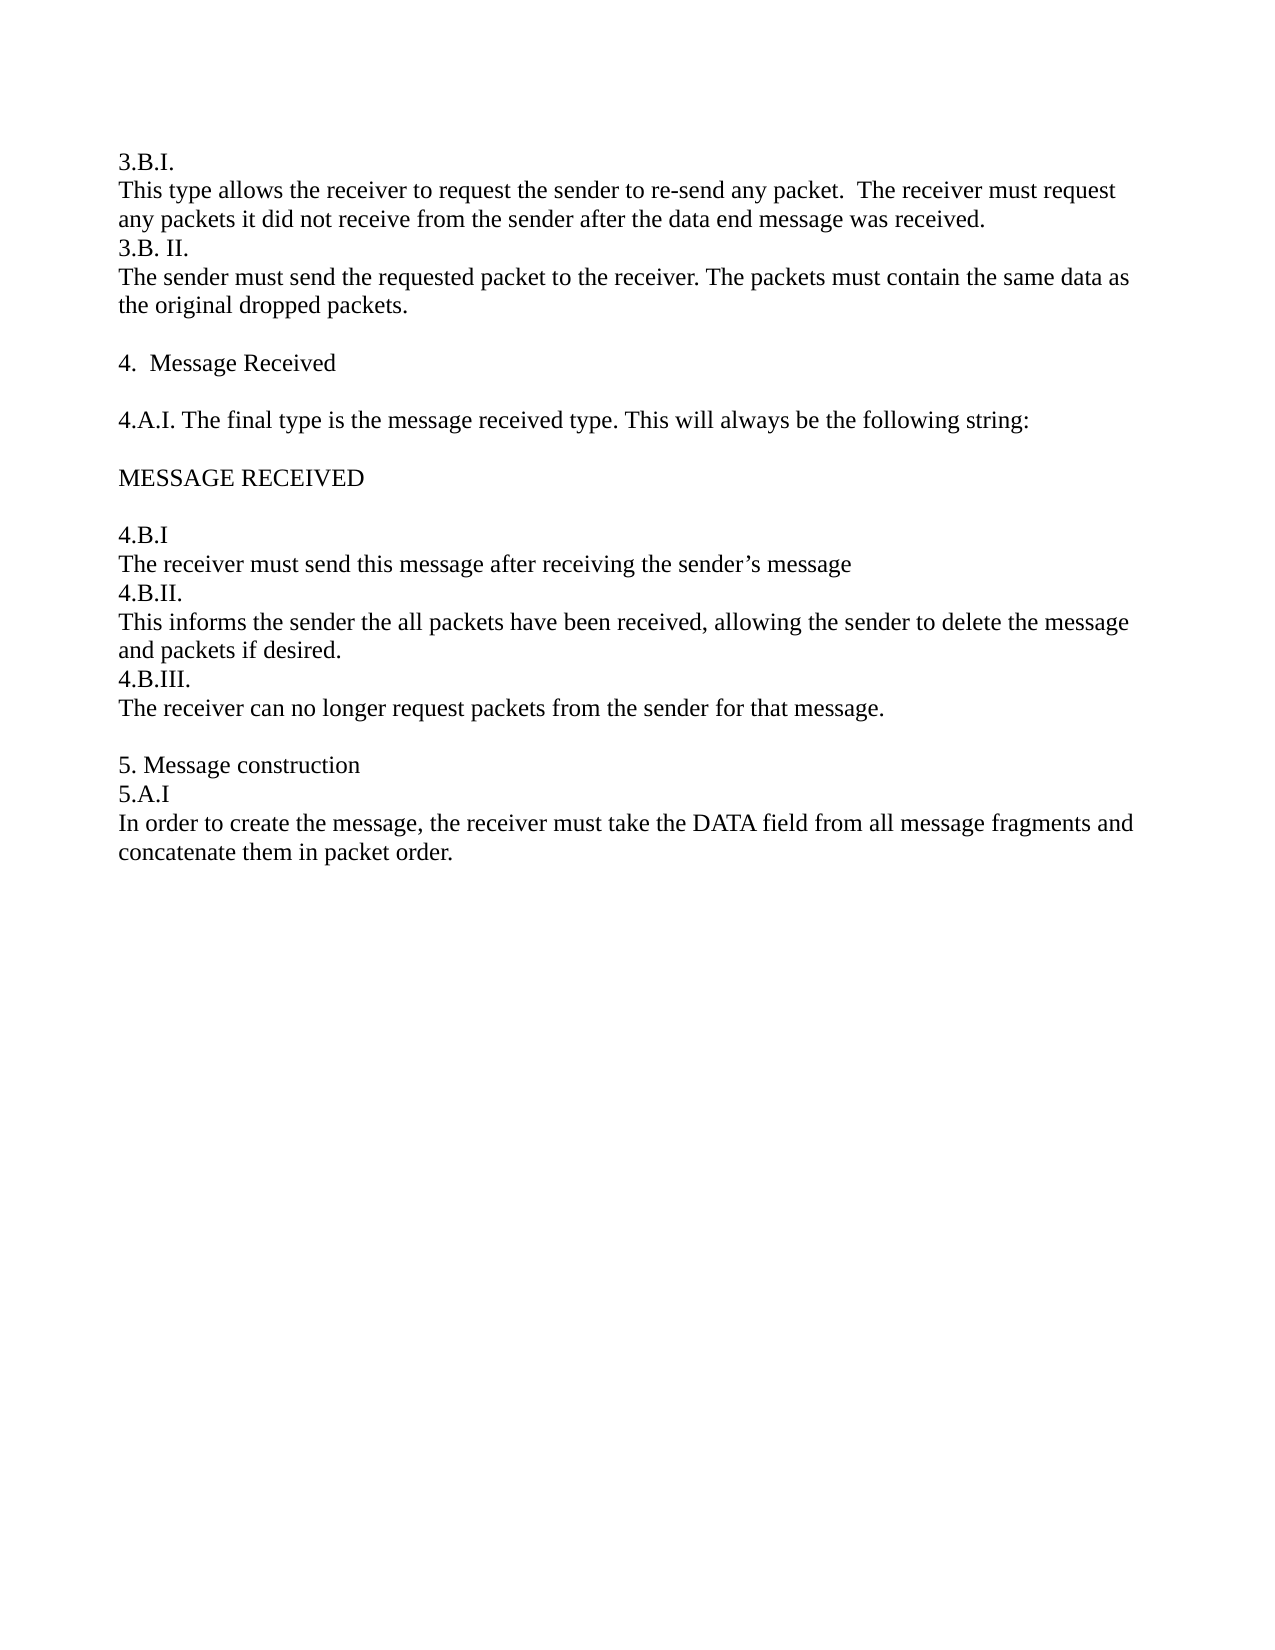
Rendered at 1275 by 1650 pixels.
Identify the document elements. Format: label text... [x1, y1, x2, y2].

text The receiver must send this message after receiving the sender’s message [118, 549, 1157, 578]
text 4. Message Received [118, 348, 1157, 377]
text 4.B.III. [118, 664, 1157, 693]
text 3.B. II. [118, 233, 1157, 262]
text This type allows the receiver to request the sender to re-send any packet. The receiver must request any packets it did not receive from the sender after the data end message was received. [118, 176, 1157, 233]
text The receiver can no longer request packets from the sender for that message. [118, 693, 1157, 722]
text 4.B.II. [118, 578, 1157, 607]
text 3.B.I. [118, 147, 1157, 176]
text 5. Message construction [118, 751, 1157, 779]
text This informs the sender the all packets have been received, allowing the sender to delete the message and packets if desired. [118, 607, 1157, 664]
text MESSAGE RECEIVED [118, 463, 1157, 492]
text 5.A.I [118, 779, 1157, 808]
text 4.B.I [118, 521, 1157, 549]
text 4.A.I. The final type is the message received type. This will always be the following string: [118, 406, 1157, 434]
text In order to create the message, the receiver must take the DATA field from all message fragments and concatenate them in packet order. [118, 808, 1157, 866]
text The sender must send the requested packet to the receiver. The packets must contain the same data as the original dropped packets. [118, 262, 1157, 319]
